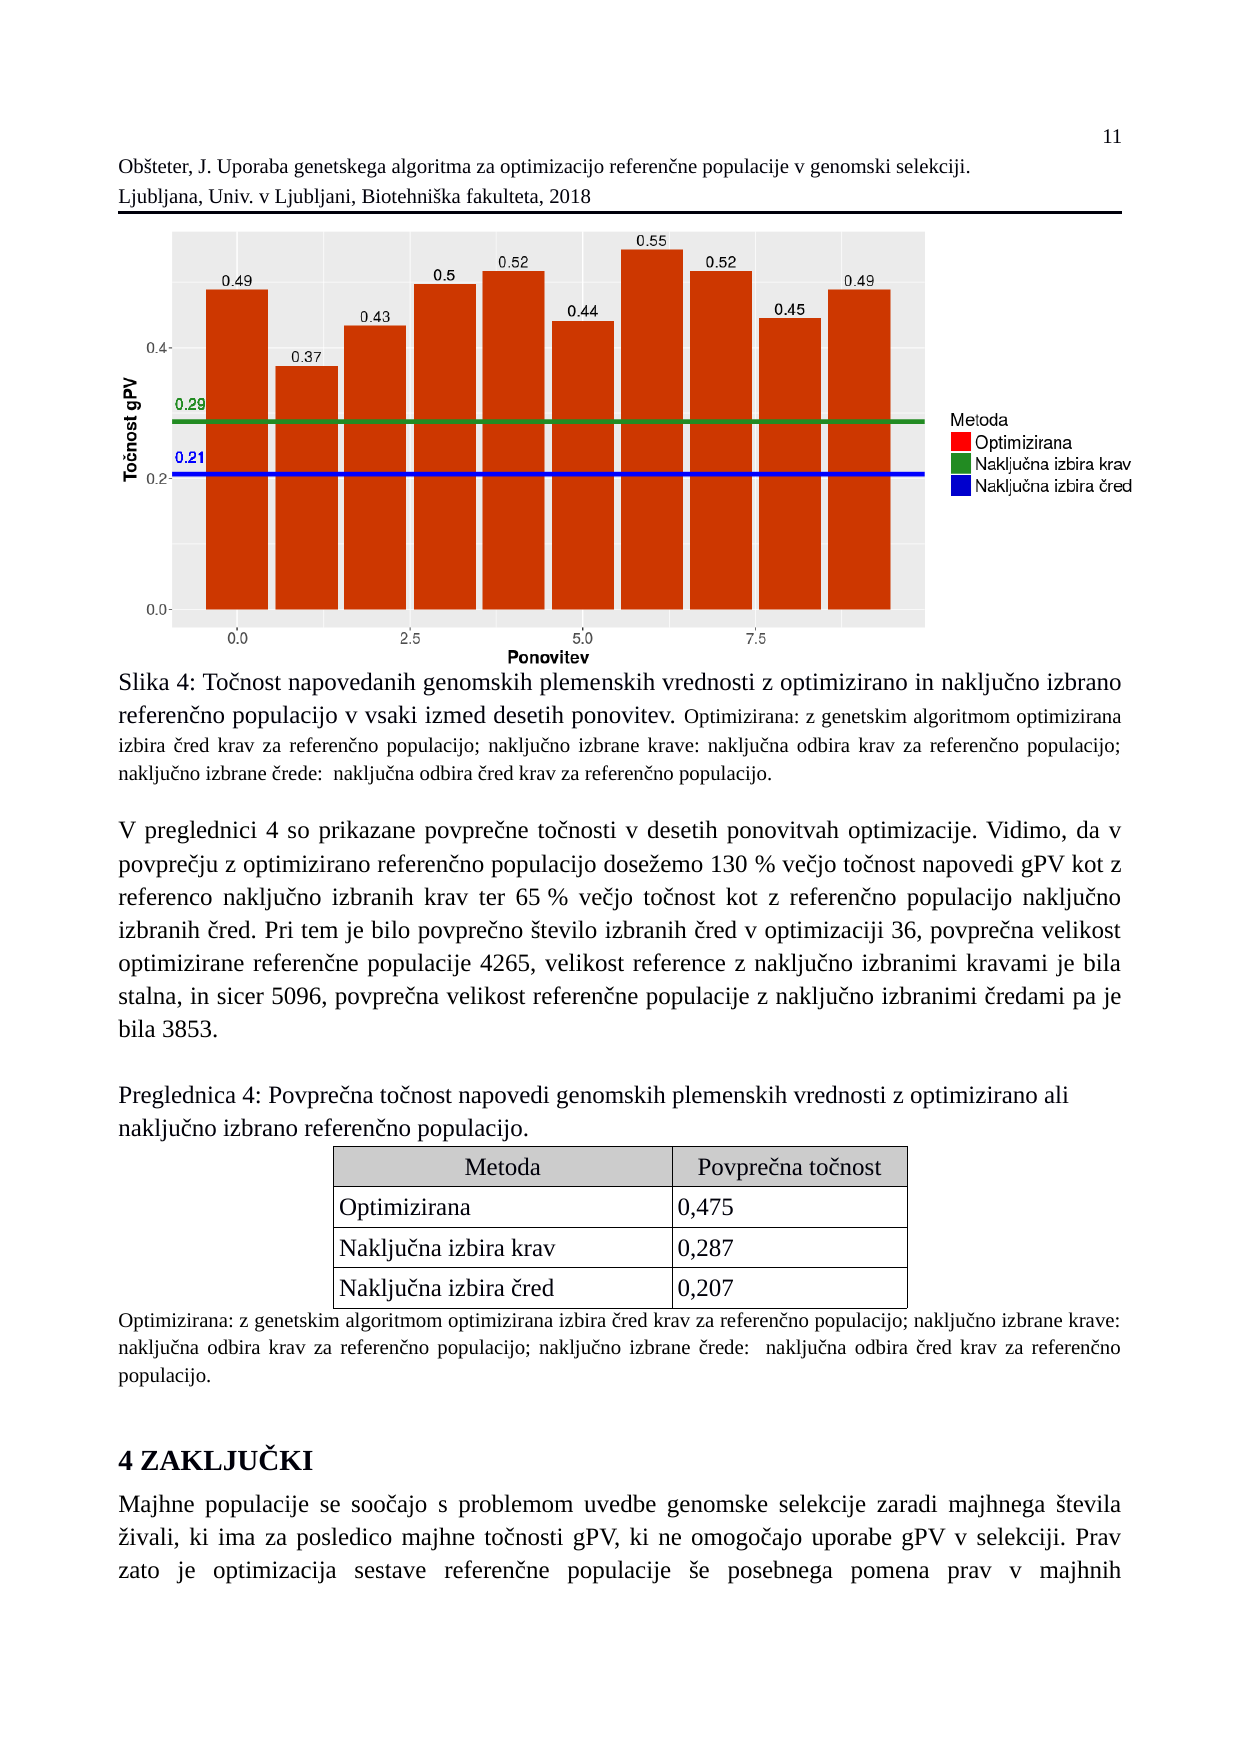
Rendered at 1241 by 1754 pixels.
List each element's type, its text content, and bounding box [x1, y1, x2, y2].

subtitle 4 ZAKLJUČKI [118, 1443, 1122, 1477]
text Optimizirana: z genetskim algoritmom optimizirana izbira čred krav za referenčno populacijo; naključno izbrane krave: naključna odbira krav za referenčno populacijo; naključno izbrane črede: naključna odbira čred krav za referenčno populacijo. [118, 1308, 1122, 1387]
table_cell Naključna izbira čred [334, 1268, 672, 1307]
text Preglednica 4: Povprečna točnost napovedi genomskih plemenskih vrednosti z optimizirano ali naključno izbrano referenčno populacijo. [118, 1080, 1122, 1142]
table_cell 0,287 [673, 1228, 907, 1267]
table_header Metoda [334, 1147, 672, 1186]
text Majhne populacije se soočajo s problemom uvedbe genomske selekcije zaradi majhnega števila živali, ki ima za posledico majhne točnosti gPV, ki ne omogočajo uporabe gPV v selekciji. Prav zato je optimizacija sestave referenčne populacije še posebnega pomena prav v majhnih [118, 1489, 1122, 1584]
table_cell 0,207 [673, 1268, 907, 1307]
table_cell 0,475 [673, 1187, 907, 1227]
picture [120, 227, 926, 668]
table_header Povprečna točnost [673, 1147, 907, 1186]
table_cell Naključna izbira krav [334, 1228, 672, 1267]
table_cell Optimizirana [334, 1187, 672, 1227]
text V preglednici 4 so prikazane povprečne točnosti v desetih ponovitvah optimizacije. Vidimo, da v povprečju z optimizirano referenčno populacijo dosežemo 130 % večjo točnost napovedi gPV kot z referenco naključno izbranih krav ter 65 % večjo točnost kot z referenčno populacijo naključno izbranih čred. Pri tem je bilo povprečno število izbranih čred v optimizaciji 36, povprečna velikost optimizirane referenčne populacije 4265, velikost reference z naključno izbranimi kravami je bila stalna, in sicer 5096, povprečna velikost referenčne populacije z naključno izbranimi čredami pa je bila 3853. [118, 816, 1122, 1042]
text Slika 4: Točnost napovedanih genomskih plemenskih vrednosti z optimizirano in naključno izbrano referenčno populacijo v vsaki izmed desetih ponovitev. Optimizirana: z genetskim algoritmom optimizirana izbira čred krav za referenčno populacijo; naključno izbrane krave: naključna odbira krav za referenčno populacijo; naključno izbrane črede: naključna odbira čred krav za referenčno populacijo. [118, 226, 1122, 784]
